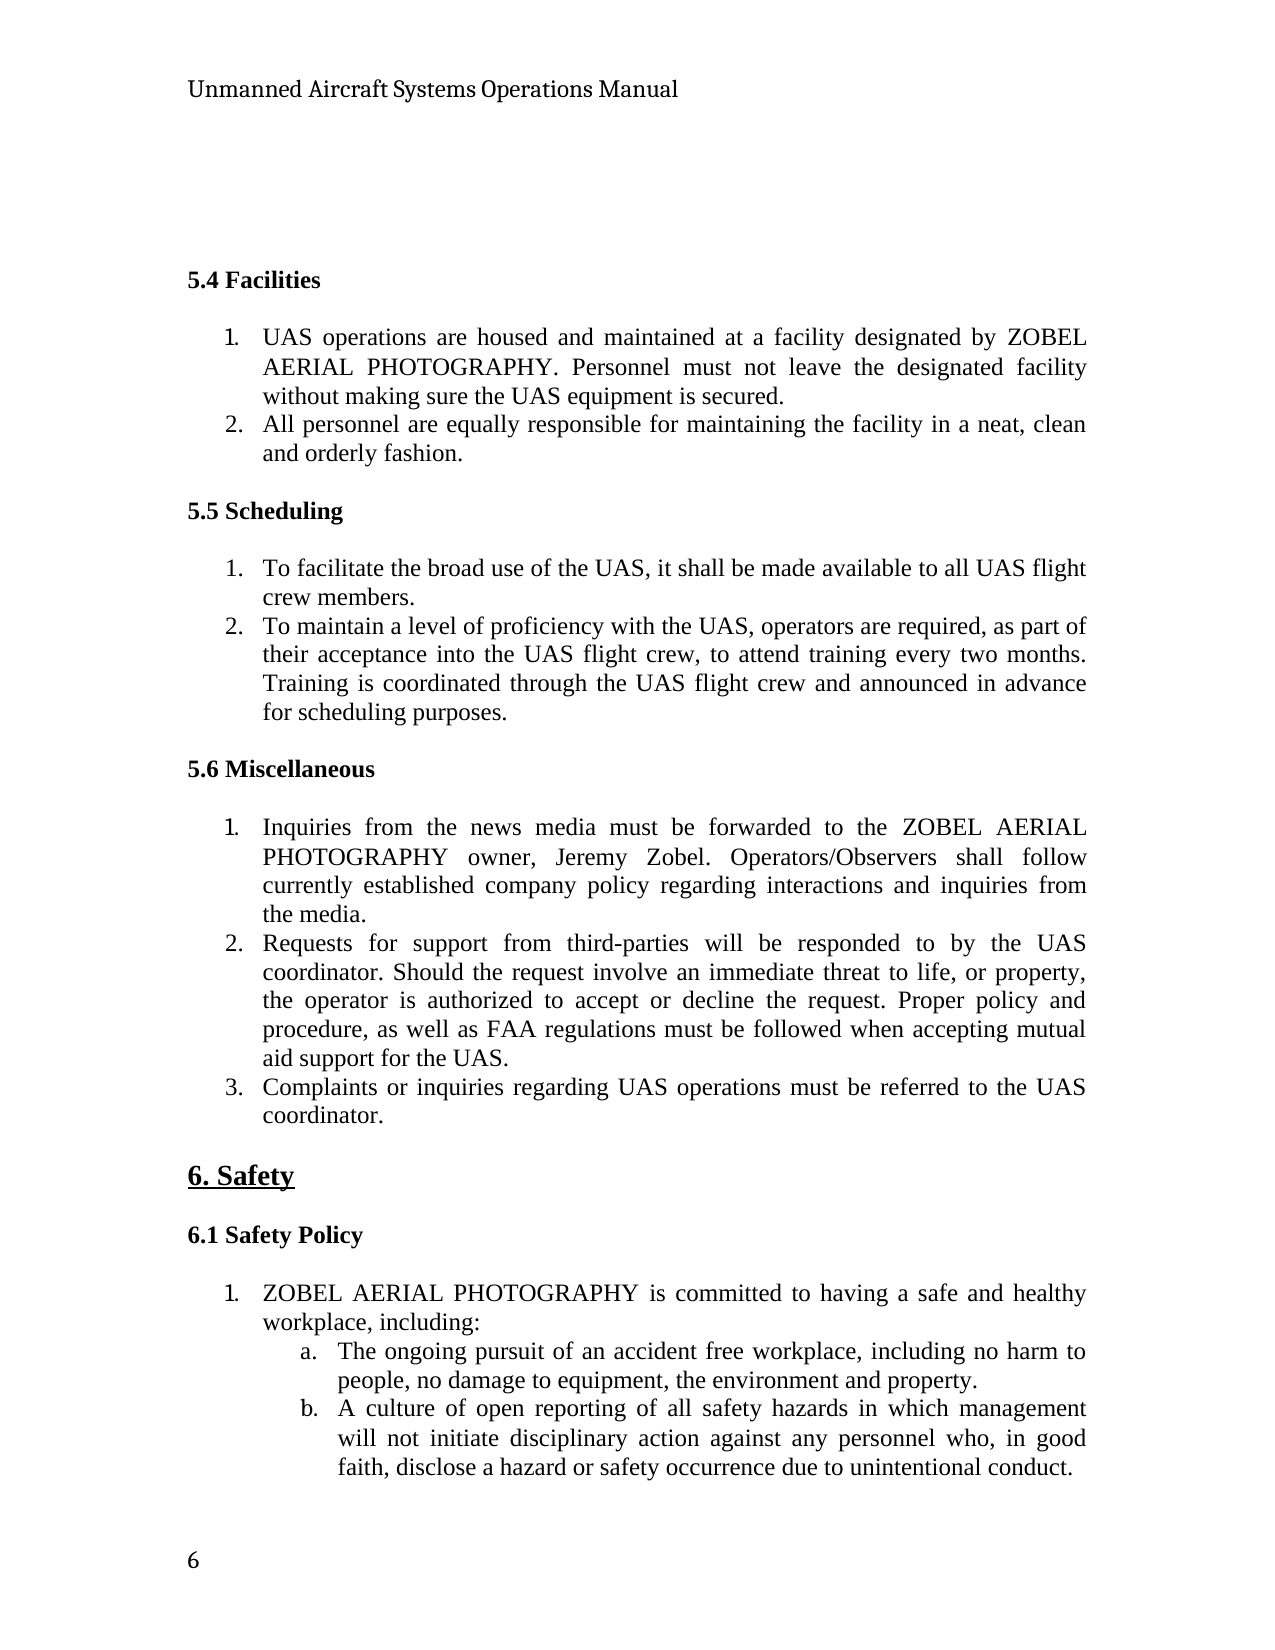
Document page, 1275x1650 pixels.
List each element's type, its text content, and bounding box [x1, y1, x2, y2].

text 5.4 Facilities [187, 265, 1087, 294]
list A culture of open reporting of all safety hazards in which management will not initiate disciplinary action against any personnel who, in good faith, disclose a hazard or safety occurrence due to unintentional conduct. [300, 1393, 1087, 1481]
text 6.1 Safety Policy [187, 1220, 1087, 1249]
list To maintain a level of proficiency with the UAS, operators are required, as part of their acceptance into the UAS flight crew, to attend training every two months. Training is coordinated through the UAS flight crew and announced in advance for scheduling purposes. [225, 611, 1087, 726]
list ZOBEL AERIAL PHOTOGRAPHY is committed to having a safe and healthy workplace, including: [225, 1278, 1087, 1336]
text 6. Safety [187, 1158, 1087, 1191]
list The ongoing pursuit of an accident free workplace, including no harm to people, no damage to equipment, the environment and property. [300, 1336, 1087, 1393]
text 5.6 Miscellaneous [187, 754, 1087, 783]
list Complaints or inquiries regarding UAS operations must be referred to the UAS coordinator. [225, 1072, 1087, 1129]
text 5.5 Scheduling [187, 496, 1087, 524]
list All personnel are equally responsible for maintaining the facility in a neat, clean and orderly fashion. [225, 409, 1087, 467]
list To facilitate the broad use of the UAS, it shall be made available to all UAS flight crew members. [225, 553, 1087, 611]
list Requests for support from third-parties will be responded to by the UAS coordinator. Should the request involve an immediate threat to life, or property, the operator is authorized to accept or decline the request. Proper policy and procedure, as well as FAA regulations must be followed when accepting mutual aid support for the UAS. [225, 928, 1087, 1072]
list Inquiries from the news media must be forwarded to the ZOBEL AERIAL PHOTOGRAPHY owner, Jeremy Zobel. Operators/Observers shall follow currently established company policy regarding interactions and inquiries from the media. [225, 812, 1087, 928]
list UAS operations are housed and maintained at a facility designated by ZOBEL AERIAL PHOTOGRAPHY. Personnel must not leave the designated facility without making sure the UAS equipment is secured. [225, 322, 1087, 409]
